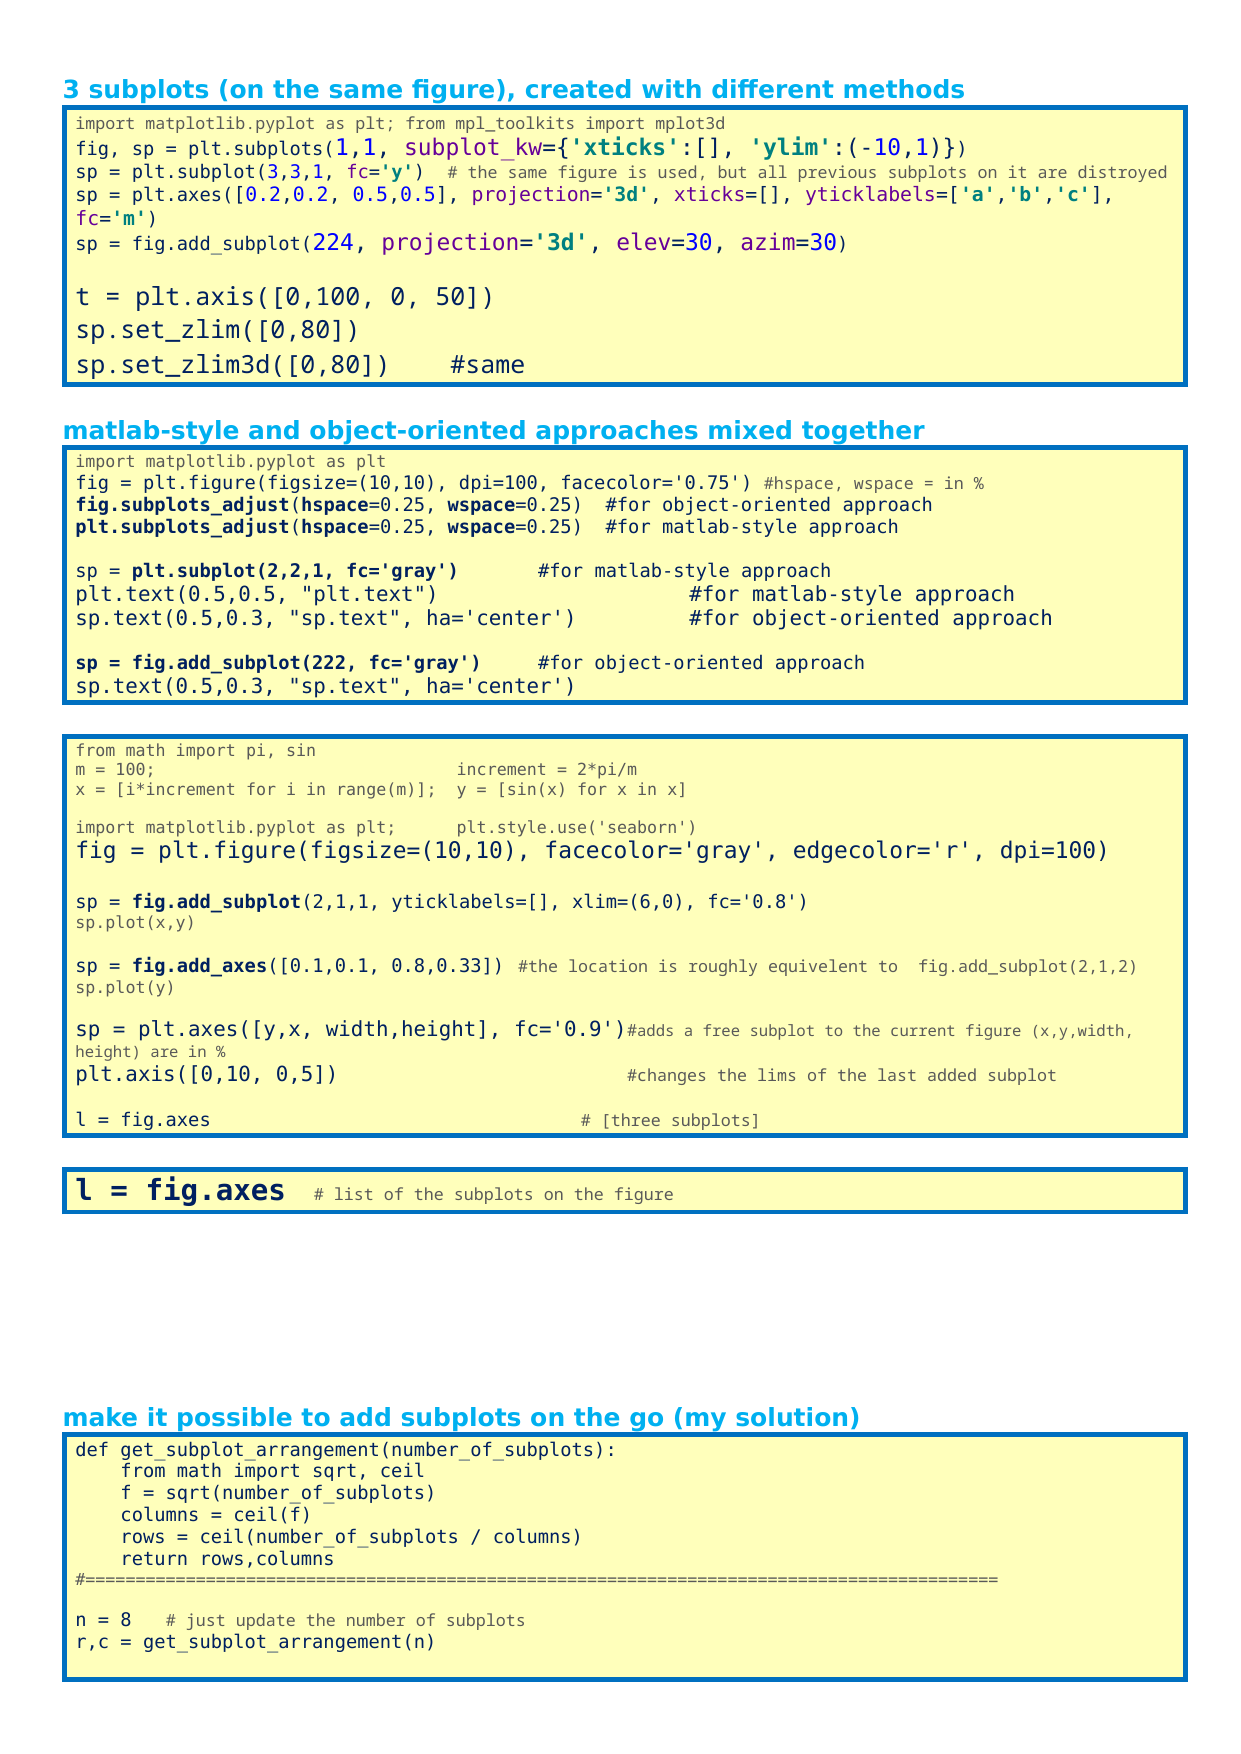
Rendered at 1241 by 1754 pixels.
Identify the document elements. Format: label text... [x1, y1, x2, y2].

title make it possible to add subplots on the go (my solution) [62, 1403, 1188, 1432]
text l = fig.axes # list of the subplots on the figure [67, 1172, 1183, 1210]
text r,c = get_subplot_arrangement(n) [67, 1624, 1183, 1646]
text fig = plt.figure(figsize=(10,10), facecolor='gray', edgecolor='r', dpi=100) [67, 831, 1183, 857]
text sp.set_zlim3d([0,80]) #same [67, 339, 1183, 382]
text plt.text(0.5,0.5, "plt.text") #for matlab-style approach [67, 575, 1183, 599]
text f = sqrt(number_of_subplots) [67, 1476, 1183, 1497]
text sp.plot(x,y) [67, 906, 1183, 925]
text sp = plt.axes([y,x, width,height], fc='0.9')#adds a free subplot to the current figure (x,y,width, height) are in % [67, 1010, 1183, 1056]
text plt.axis([0,10, 0,5]) #changes the lims of the last added subplot [67, 1056, 1183, 1080]
text t = plt.axis([0,100, 0, 50]) [67, 271, 1183, 305]
text sp.set_zlim([0,80]) [67, 305, 1183, 339]
text sp.text(0.5,0.3, "sp.text", ha='center') #for object-oriented approach [67, 599, 1183, 623]
text fig.subplots_adjust(hspace=0.25, wspace=0.25) #for object-oriented approach [67, 487, 1183, 509]
text from math import pi, sin [67, 739, 1183, 753]
text n = 8 # just update the number of subplots [67, 1602, 1183, 1624]
title 3 subplots (on the same figure), created with different methods [62, 76, 1188, 105]
text sp = fig.add_subplot(222, fc='gray') #for object-oriented approach [67, 645, 1183, 667]
text sp = plt.subplot(2,2,1, fc='gray') #for matlab-style approach [67, 553, 1183, 575]
text x = [i*increment for i in range(m)]; y = [sin(x) for x in x] [67, 773, 1183, 792]
text rows = ceil(number_of_subplots / columns) [67, 1519, 1183, 1541]
text plt.subplots_adjust(hspace=0.25, wspace=0.25) #for matlab-style approach [67, 509, 1183, 531]
text sp = fig.add_subplot(2,1,1, yticklabels=[], xlim=(6,0), fc='0.8') [67, 884, 1183, 906]
text from math import sqrt, ceil [67, 1454, 1183, 1476]
text import matplotlib.pyplot as plt [67, 450, 1183, 465]
text import matplotlib.pyplot as plt; from mpl_toolkits import mplot3d fig, sp = plt.subplots(1,1, subplot_kw={'xticks':[], 'ylim':(-10,1)}) sp = plt.subplot(3,3,1, fc='y') # the same figure is used, but all previous subplots on it are distroyed sp = plt.axes([0.2,0.2, 0.5,0.5], projection='3d', xticks=[], yticklabels=['a','b','c'], fc='m') sp = fig.add_subplot(224, projection='3d', elev=30, azim=30) [67, 110, 1183, 271]
text sp = fig.add_axes([0.1,0.1, 0.8,0.33]) #the location is roughly equivelent to fig.add_subplot(2,1,2) [67, 945, 1183, 971]
title matlab-style and object-oriented approaches mixed together [62, 416, 1188, 445]
text import matplotlib.pyplot as plt; plt.style.use('seaborn') [67, 811, 1183, 831]
text fig = plt.figure(figsize=(10,10), dpi=100, facecolor='0.75') #hspace, wspace = in % [67, 465, 1183, 487]
text #=========================================================================================== [67, 1563, 1183, 1582]
text sp.text(0.5,0.3, "sp.text", ha='center') [67, 667, 1183, 700]
text l = fig.axes # [three subplots] [67, 1102, 1183, 1133]
text m = 100; increment = 2*pi/m [67, 753, 1183, 773]
text columns = ceil(f) [67, 1497, 1183, 1519]
text def get_subplot_arrangement(number_of_subplots): [67, 1437, 1183, 1454]
text sp.plot(y) [67, 971, 1183, 991]
text return rows,columns [67, 1541, 1183, 1563]
